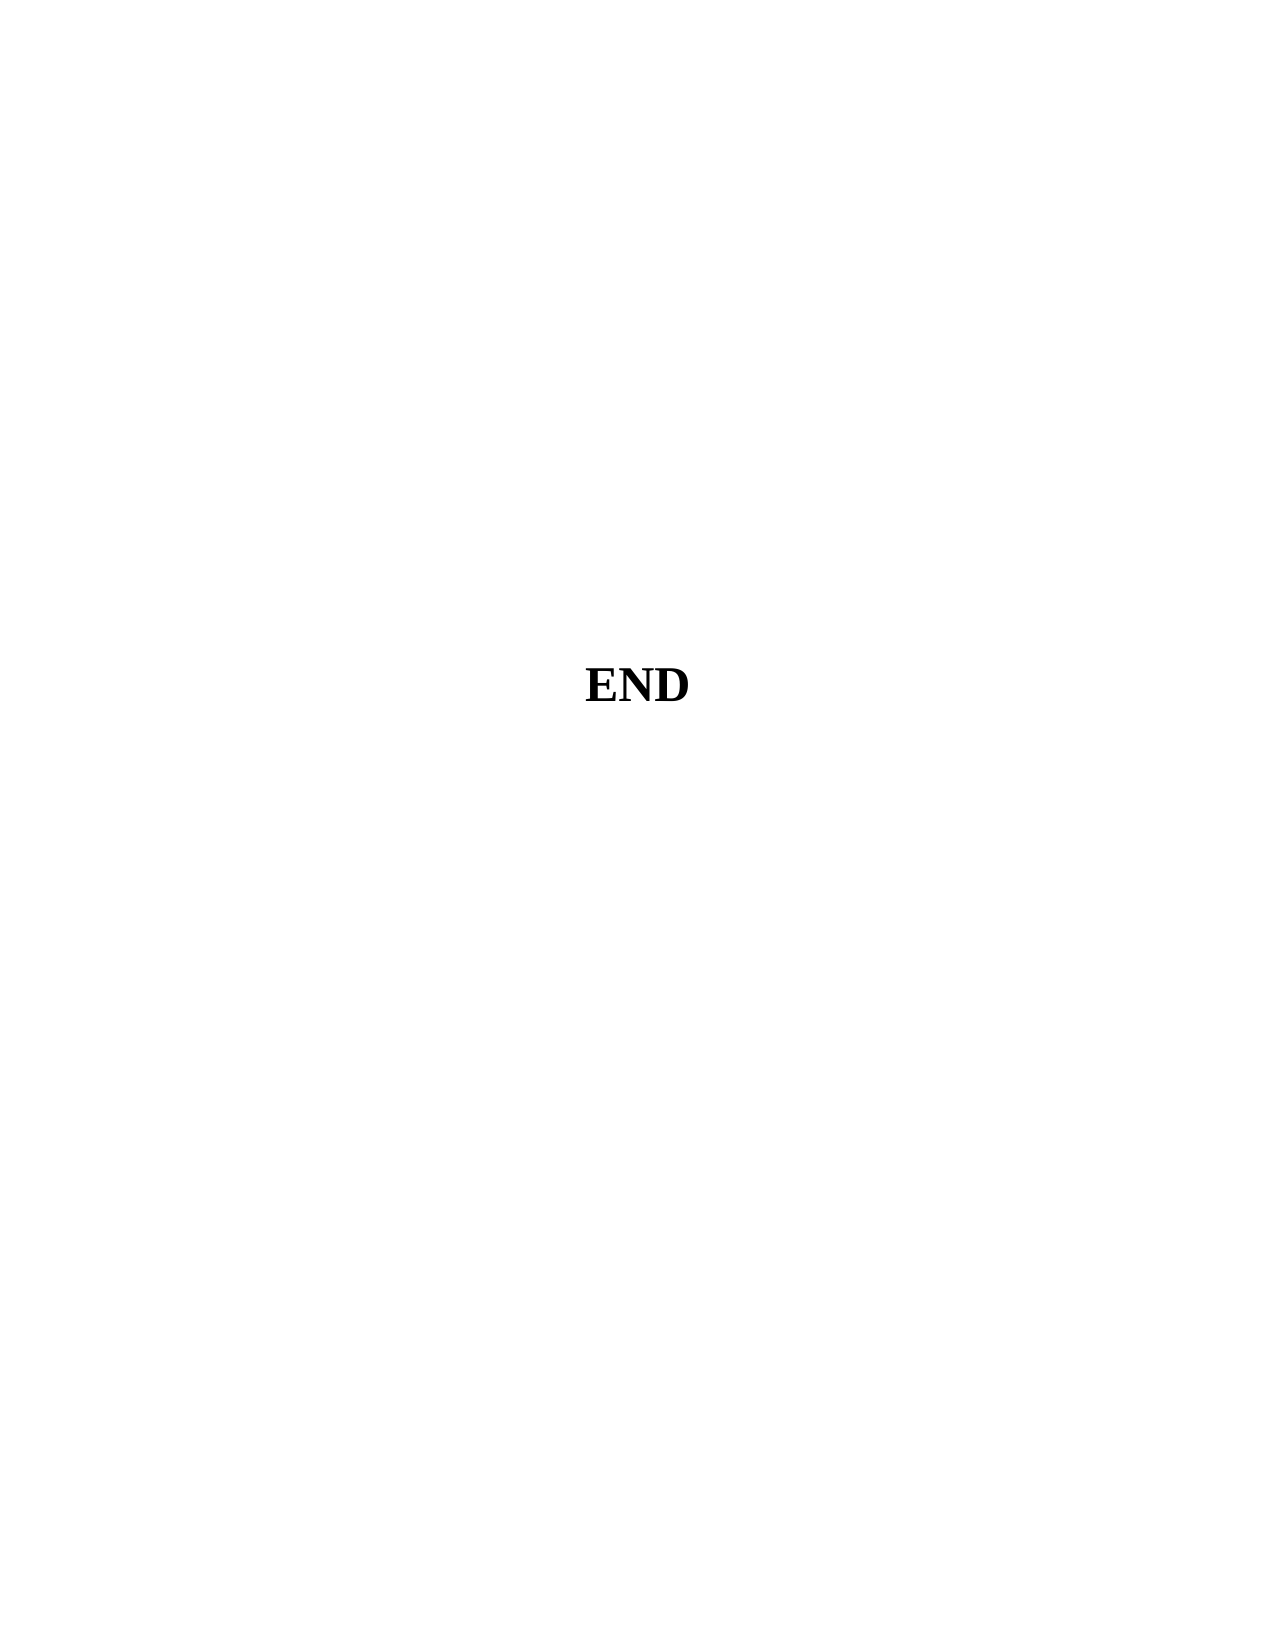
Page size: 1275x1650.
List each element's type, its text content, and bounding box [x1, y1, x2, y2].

text END [118, 655, 1157, 712]
